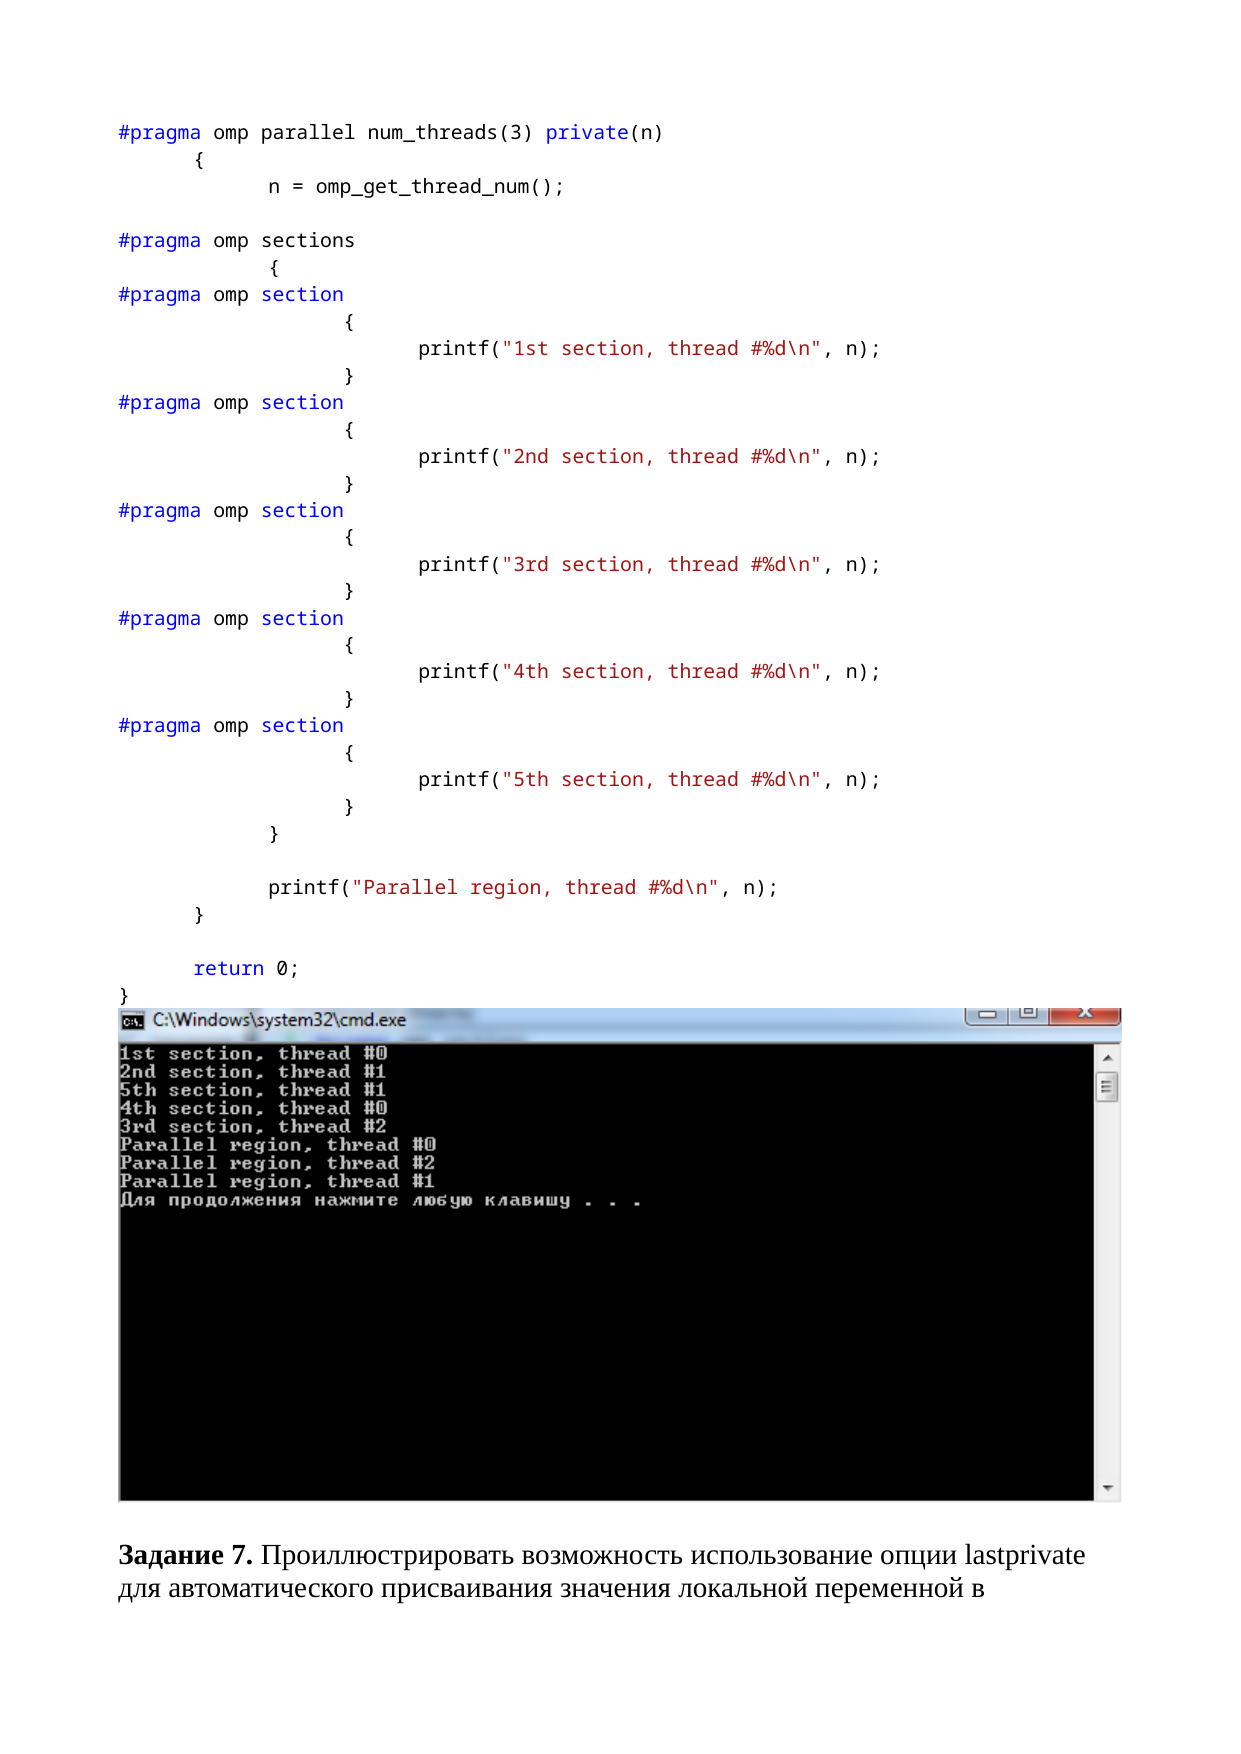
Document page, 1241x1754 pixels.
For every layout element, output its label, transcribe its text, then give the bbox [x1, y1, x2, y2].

text printf("3rd section, thread #%d\n", n); [118, 550, 1122, 577]
text { [118, 739, 1122, 766]
text { [118, 145, 1122, 172]
picture [118, 1008, 1123, 1504]
text } [118, 819, 1122, 847]
text #pragma omp section [118, 712, 1122, 739]
text printf("5th section, thread #%d\n", n); [118, 766, 1122, 793]
text Задание 7. Проиллюстрировать возможность использование опции lastprivate для автоматического присваивания значения локальной переменной в [118, 1537, 1122, 1604]
text } [118, 685, 1122, 712]
text #pragma omp parallel num_threads(3) private(n) [118, 118, 1122, 145]
text } [118, 793, 1122, 819]
text printf("1st section, thread #%d\n", n); [118, 334, 1122, 361]
text #pragma omp section [118, 280, 1122, 307]
text } [118, 469, 1122, 496]
text #pragma omp section [118, 604, 1122, 631]
text #pragma omp sections [118, 226, 1122, 253]
text } [118, 361, 1122, 388]
text printf("Parallel region, thread #%d\n", n); [118, 873, 1122, 901]
text } [118, 901, 1122, 927]
text return 0; [118, 954, 1122, 981]
text printf("4th section, thread #%d\n", n); [118, 658, 1122, 685]
text } [118, 981, 1122, 1008]
text n = omp_get_thread_num(); [118, 172, 1122, 199]
text #pragma omp section [118, 496, 1122, 523]
text printf("2nd section, thread #%d\n", n); [118, 442, 1122, 469]
text { [118, 631, 1122, 658]
text { [118, 307, 1122, 334]
text { [118, 523, 1122, 550]
text #pragma omp section [118, 388, 1122, 415]
text { [118, 253, 1122, 280]
text { [118, 415, 1122, 442]
text } [118, 577, 1122, 604]
